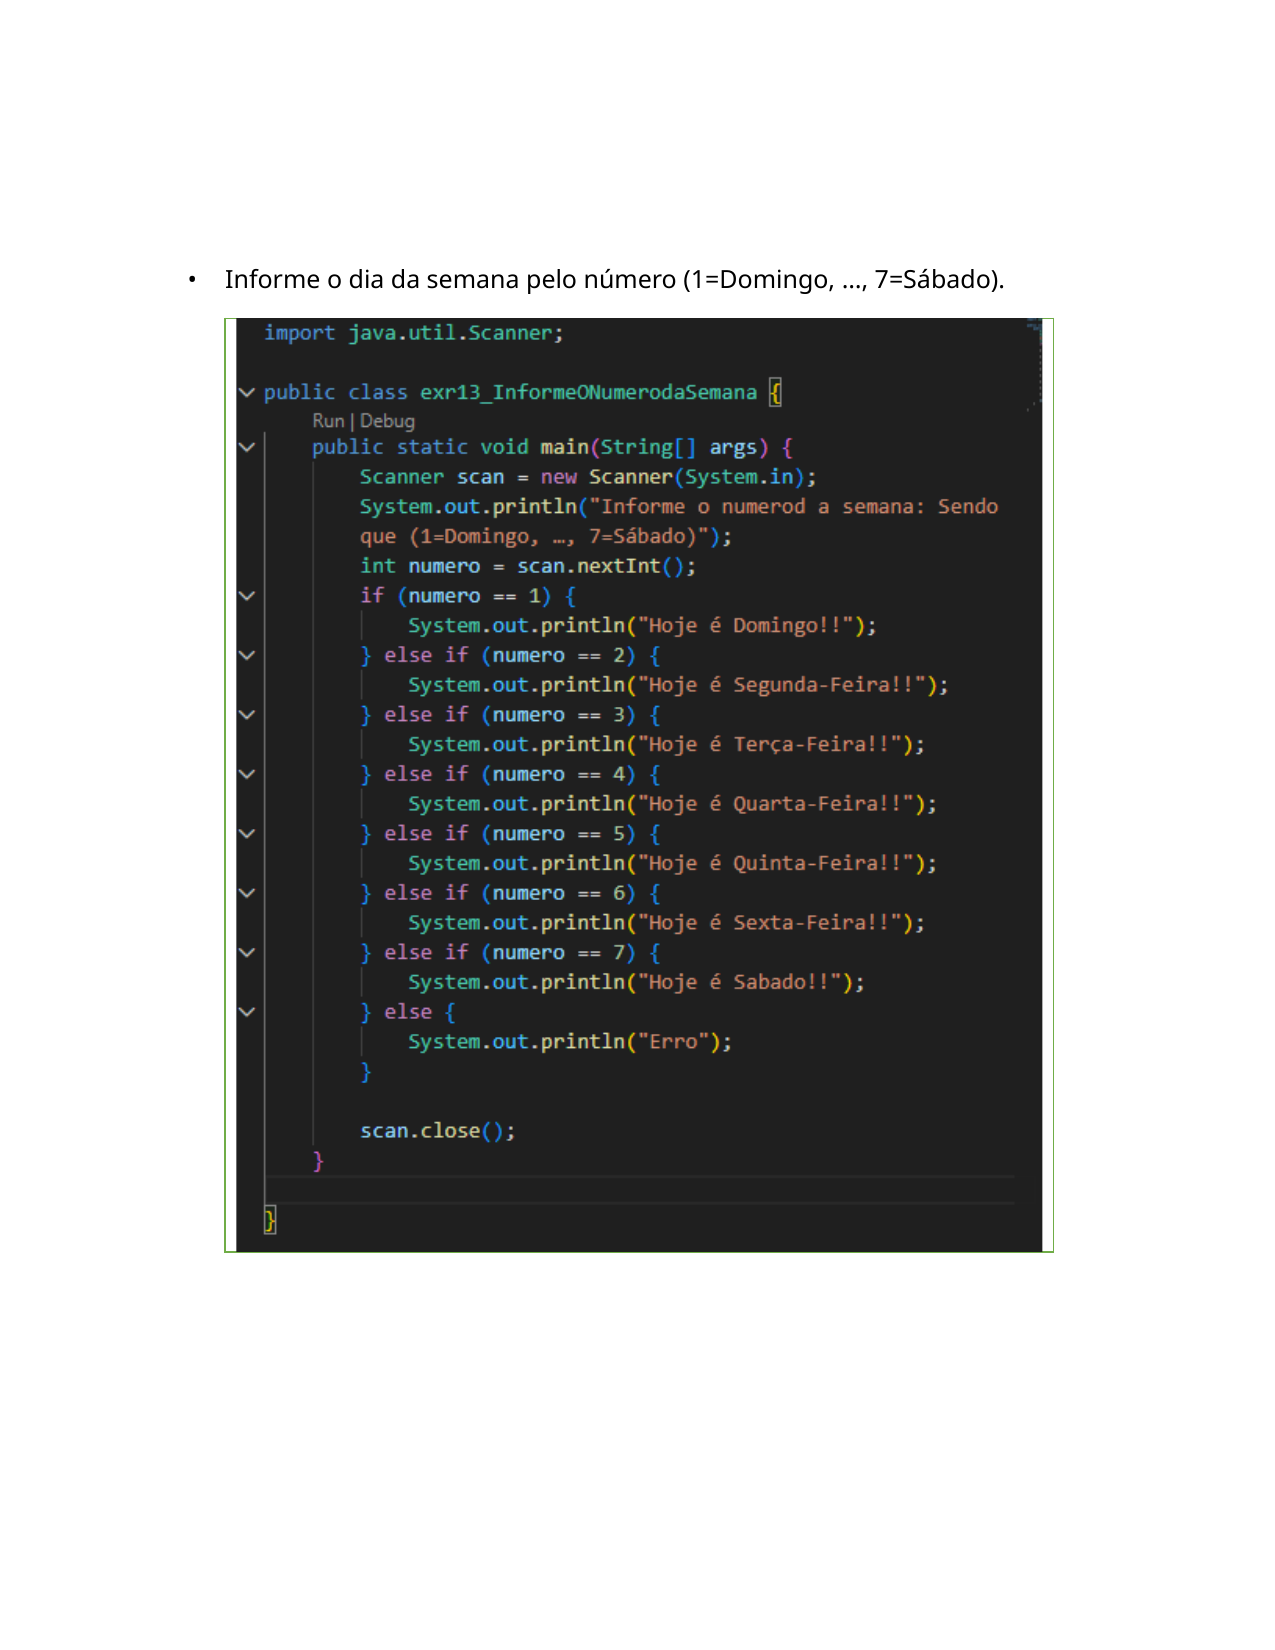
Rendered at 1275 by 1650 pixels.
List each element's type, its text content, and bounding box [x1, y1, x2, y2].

list Informe o dia da semana pelo número (1=Domingo, …, 7=Sábado). [187, 262, 1125, 296]
table_header [226, 319, 236, 1251]
table_header [1043, 319, 1053, 1251]
